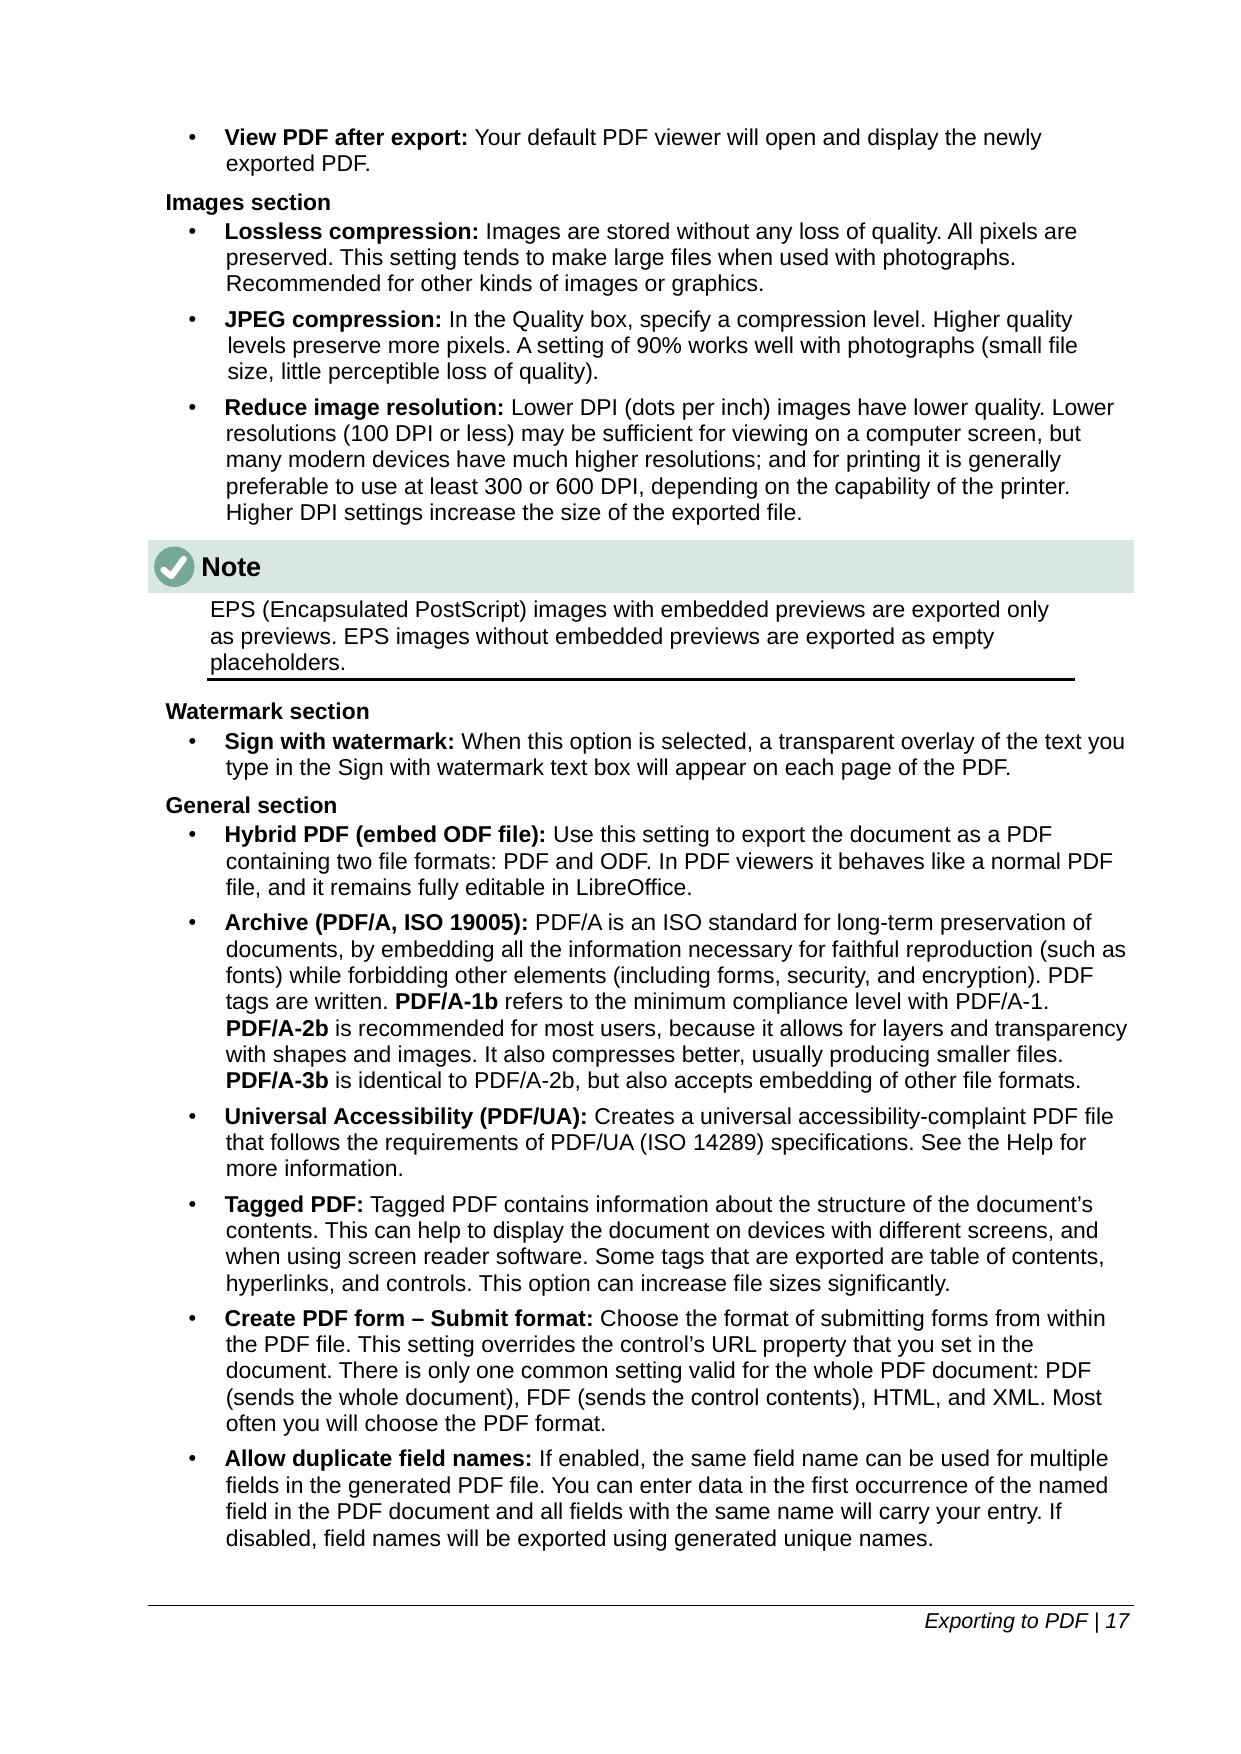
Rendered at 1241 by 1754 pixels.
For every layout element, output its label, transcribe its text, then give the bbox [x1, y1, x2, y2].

subtitle Note [148, 540, 1134, 593]
text EPS (Encapsulated PostScript) images with embedded previews are exported only as previews. EPS images without embedded previews are exported as empty placeholders. [207, 593, 1075, 678]
list Tagged PDF: Tagged PDF contains information about the structure of the document’s contents. This can help to display the document on devices with different screens, and when using screen reader software. Some tags that are exported are table of contents, hyperlinks, and controls. This option can increase file sizes significantly. [185, 1188, 1134, 1296]
text Images section [165, 188, 1134, 215]
text Watermark section [165, 698, 1134, 725]
list Create PDF form – Submit format: Choose the format of submitting forms from within the PDF file. This setting overrides the control’s URL property that you set in the document. There is only one common setting valid for the whole PDF document: PDF (sends the whole document), FDF (sends the control contents), HTML, and XML. Most often you will choose the PDF format. [185, 1302, 1134, 1437]
list Lossless compression: Images are stored without any loss of quality. All pixels are preserved. This setting tends to make large files when used with photographs. Recommended for other kinds of images or graphics. [185, 215, 1134, 297]
list Sign with watermark: When this option is selected, a transparent overlay of the text you type in the Sign with watermark text box will appear on each page of the PDF. [185, 725, 1134, 783]
list Reduce image resolution: Lower DPI (dots per inch) images have lower quality. Lower resolutions (100 DPI or less) may be sufficient for viewing on a computer screen, but many modern devices have much higher resolutions; and for printing it is generally preferable to use at least 300 or 600 DPI, depending on the capability of the printer. Higher DPI settings increase the size of the exported file. [185, 391, 1134, 528]
list JPEG compression: In the Quality box, specify a compression level. Higher quality levels preserve more pixels. A setting of 90% works well with photographs (small file size, little perceptible loss of quality). [185, 303, 1134, 385]
list Allow duplicate field names: If enabled, the same field name can be used for multiple fields in the generated PDF file. You can enter data in the first occurrence of the named field in the PDF document and all fields with the same name will carry your entry. If disabled, field names will be exported using generated unique names. [185, 1442, 1134, 1554]
text General section [165, 792, 1134, 818]
list Archive (PDF/A, ISO 19005): PDF/A is an ISO standard for long-term preservation of documents, by embedding all the information necessary for faithful reproduction (such as fonts) while forbidding other elements (including forms, security, and encryption). PDF tags are written. PDF/A-1b refers to the minimum compliance level with PDF/A-1. PDF/A-2b is recommended for most users, because it allows for layers and transparency with shapes and images. It also compresses better, usually producing smaller files. PDF/A-3b is identical to PDF/A-2b, but also accepts embedding of other file formats. [185, 906, 1134, 1094]
list Universal Accessibility (PDF/UA): Creates a universal accessibility-complaint PDF file that follows the requirements of PDF/UA (ISO 14289) specifications. See the Help for more information. [185, 1100, 1134, 1182]
list View PDF after export: Your default PDF viewer will open and display the newly exported PDF. [185, 121, 1134, 179]
list Hybrid PDF (embed ODF file): Use this setting to export the document as a PDF containing two file formats: PDF and ODF. In PDF viewers it behaves like a normal PDF file, and it remains fully editable in LibreOffice. [185, 818, 1134, 900]
